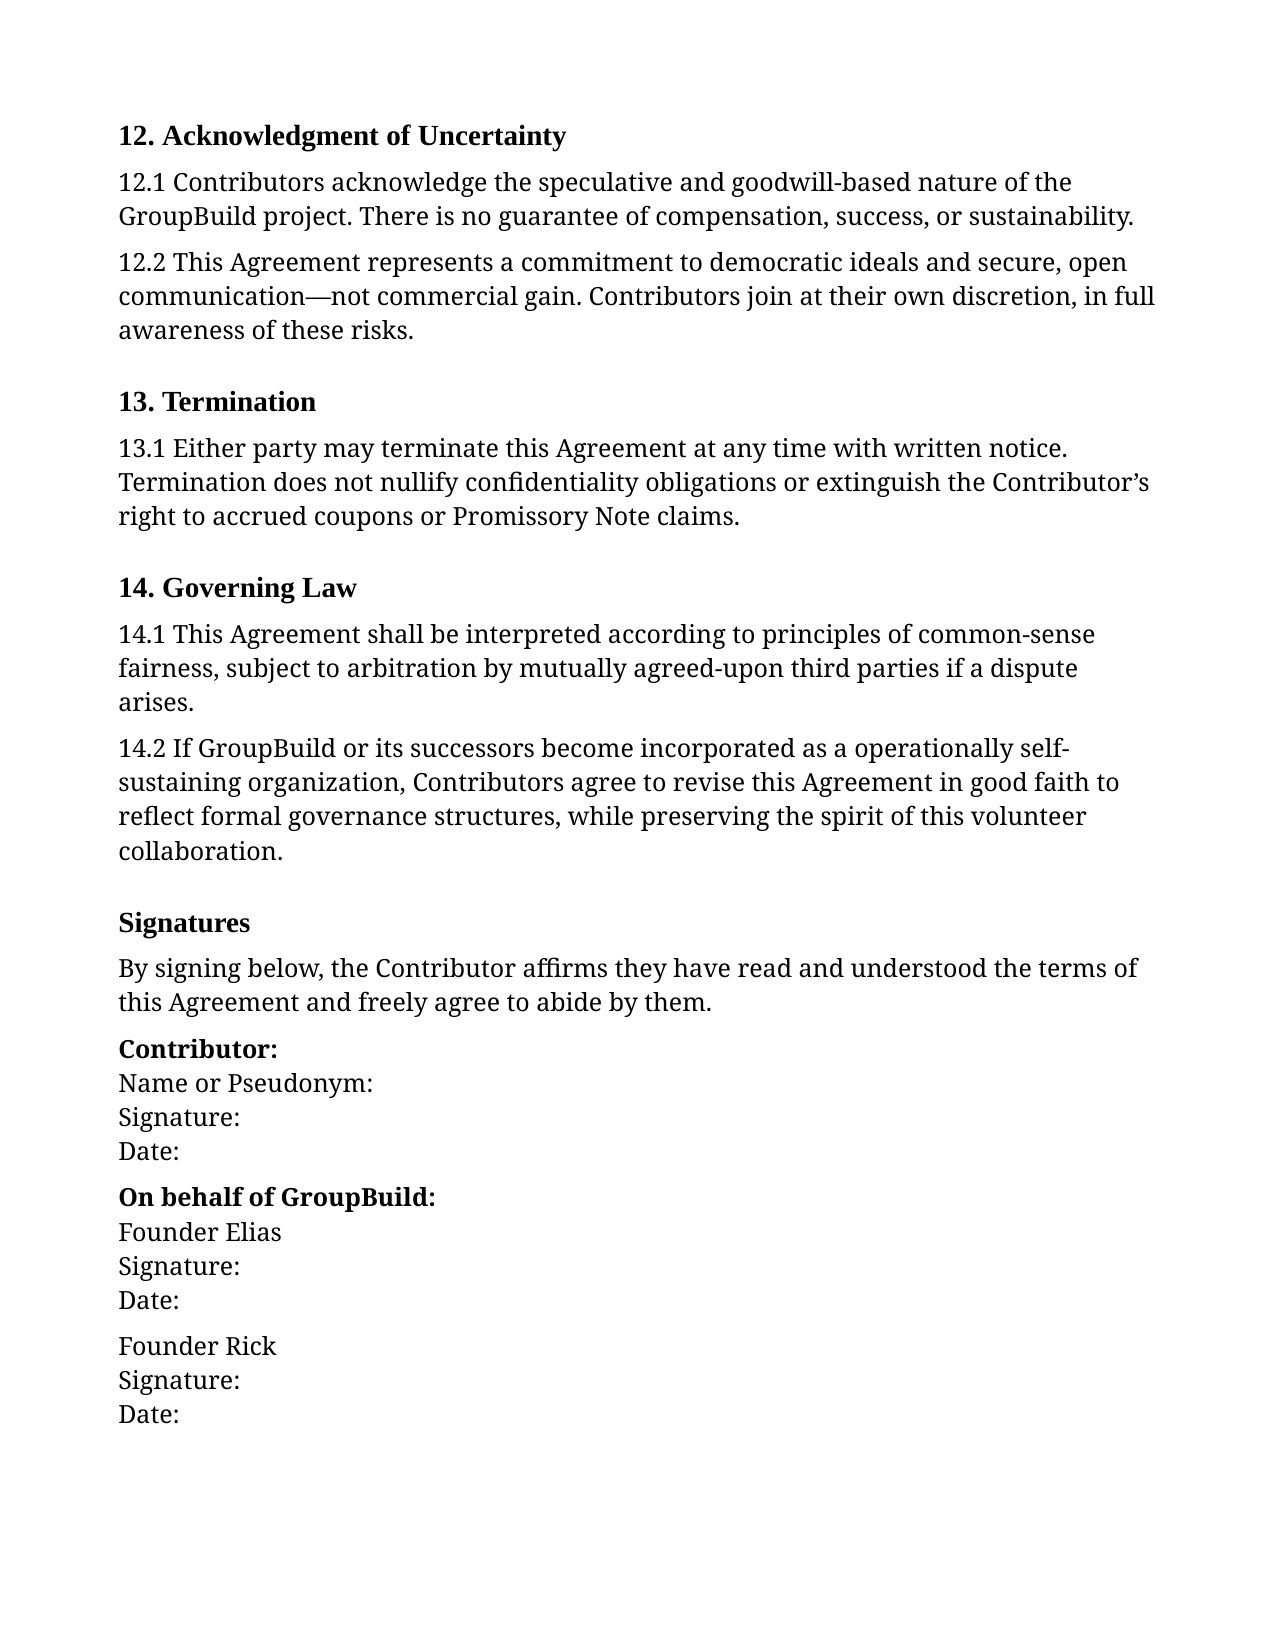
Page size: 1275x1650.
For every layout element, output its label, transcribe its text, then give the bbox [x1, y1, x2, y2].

text 14.2 If GroupBuild or its successors become incorporated as a operationally self-sustaining organization, Contributors agree to revise this Agreement in good faith to reflect formal governance structures, while preserving the spirit of this volunteer collaboration. [118, 731, 1157, 867]
subtitle 12. Acknowledgment of Uncertainty [118, 118, 1157, 152]
text On behalf of GroupBuild: Founder Elias Signature: Date: [118, 1180, 1157, 1316]
text 14.1 This Agreement shall be interpreted according to principles of common-sense fairness, subject to arbitration by mutually agreed-upon third parties if a dispute arises. [118, 616, 1157, 718]
text 13.1 Either party may terminate this Agreement at any time with written notice. Termination does not nullify confidentiality obligations or extinguish the Contributor’s right to accrued coupons or Promissory Note claims. [118, 431, 1157, 533]
text By signing below, the Contributor affirms they have read and understood the terms of this Agreement and freely agree to abide by them. [118, 951, 1157, 1019]
subtitle 13. Termination [118, 384, 1157, 418]
subtitle 14. Governing Law [118, 570, 1157, 604]
text Founder Rick Signature: Date: [118, 1329, 1157, 1431]
subtitle Signatures [118, 905, 1157, 938]
text 12.1 Contributors acknowledge the speculative and goodwill-based nature of the GroupBuild project. There is no guarantee of compensation, success, or sustainability. [118, 164, 1157, 232]
text Contributor: Name or Pseudonym: Signature: Date: [118, 1031, 1157, 1168]
text 12.2 This Agreement represents a commitment to democratic ideals and secure, open communication—not commercial gain. Contributors join at their own discretion, in full awareness of these risks. [118, 245, 1157, 347]
